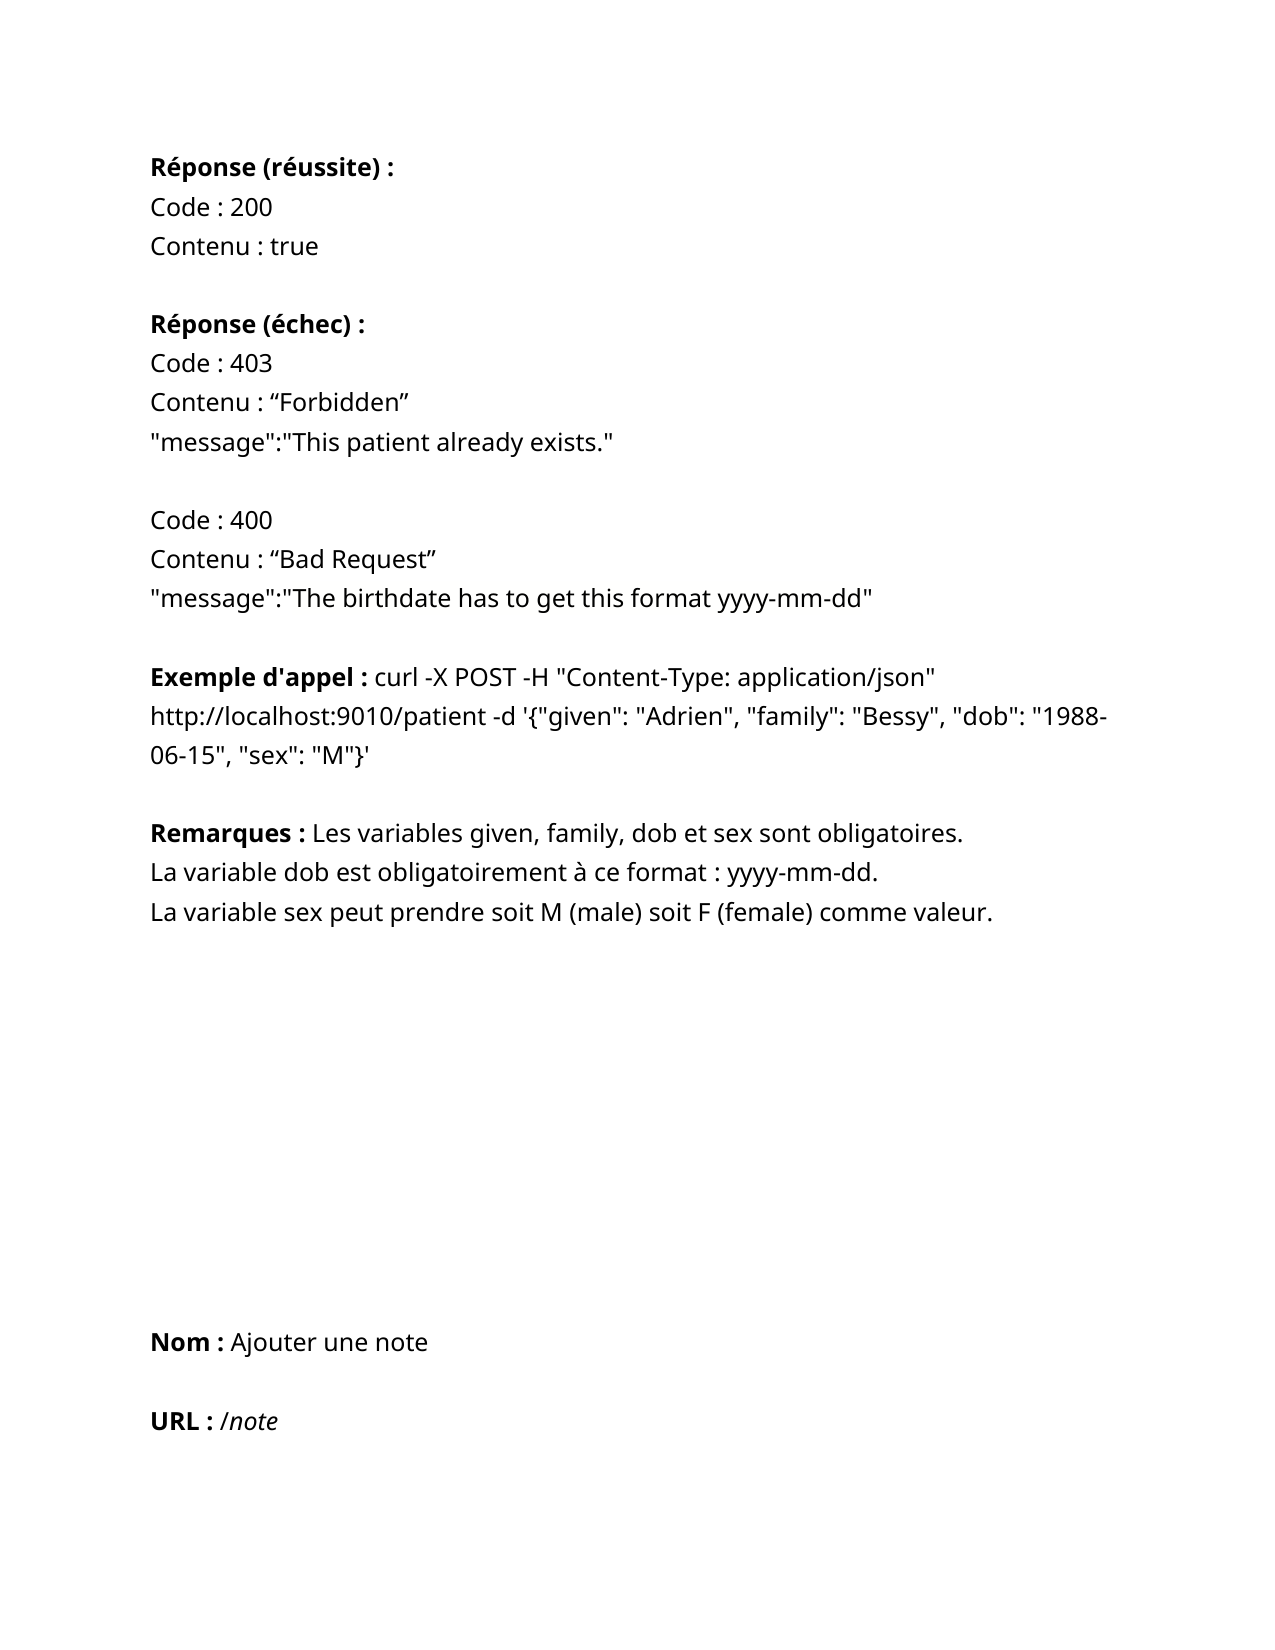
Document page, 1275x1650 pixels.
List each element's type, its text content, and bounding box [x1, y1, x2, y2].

text Remarques : Les variables given, family, dob et sex sont obligatoires. [150, 816, 1125, 850]
text Réponse (réussite) : [150, 150, 1125, 184]
text Contenu : “Forbidden” "message":"This patient already exists." [150, 385, 1125, 458]
text URL : /note [150, 1403, 1125, 1437]
text Nom : Ajouter une note [150, 1325, 1125, 1359]
text La variable sex peut prendre soit M (male) soit F (female) comme valeur. [150, 894, 1125, 928]
text Réponse (échec) : [150, 307, 1125, 341]
text Contenu : true [150, 228, 1125, 262]
text Code : 403 [150, 346, 1125, 380]
text Exemple d'appel : curl -X POST -H "Content-Type: application/json" http://localhost:9010/patient -d '{"given": "Adrien", "family": "Bessy", "dob": "1988-06-15", "sex": "M"}' [150, 659, 1125, 772]
text Code : 200 [150, 189, 1125, 223]
text La variable dob est obligatoirement à ce format : yyyy-mm-dd. [150, 855, 1125, 889]
text Code : 400 [150, 502, 1125, 537]
text Contenu : “Bad Request” "message":"The birthdate has to get this format yyyy-mm-dd" [150, 542, 1125, 615]
